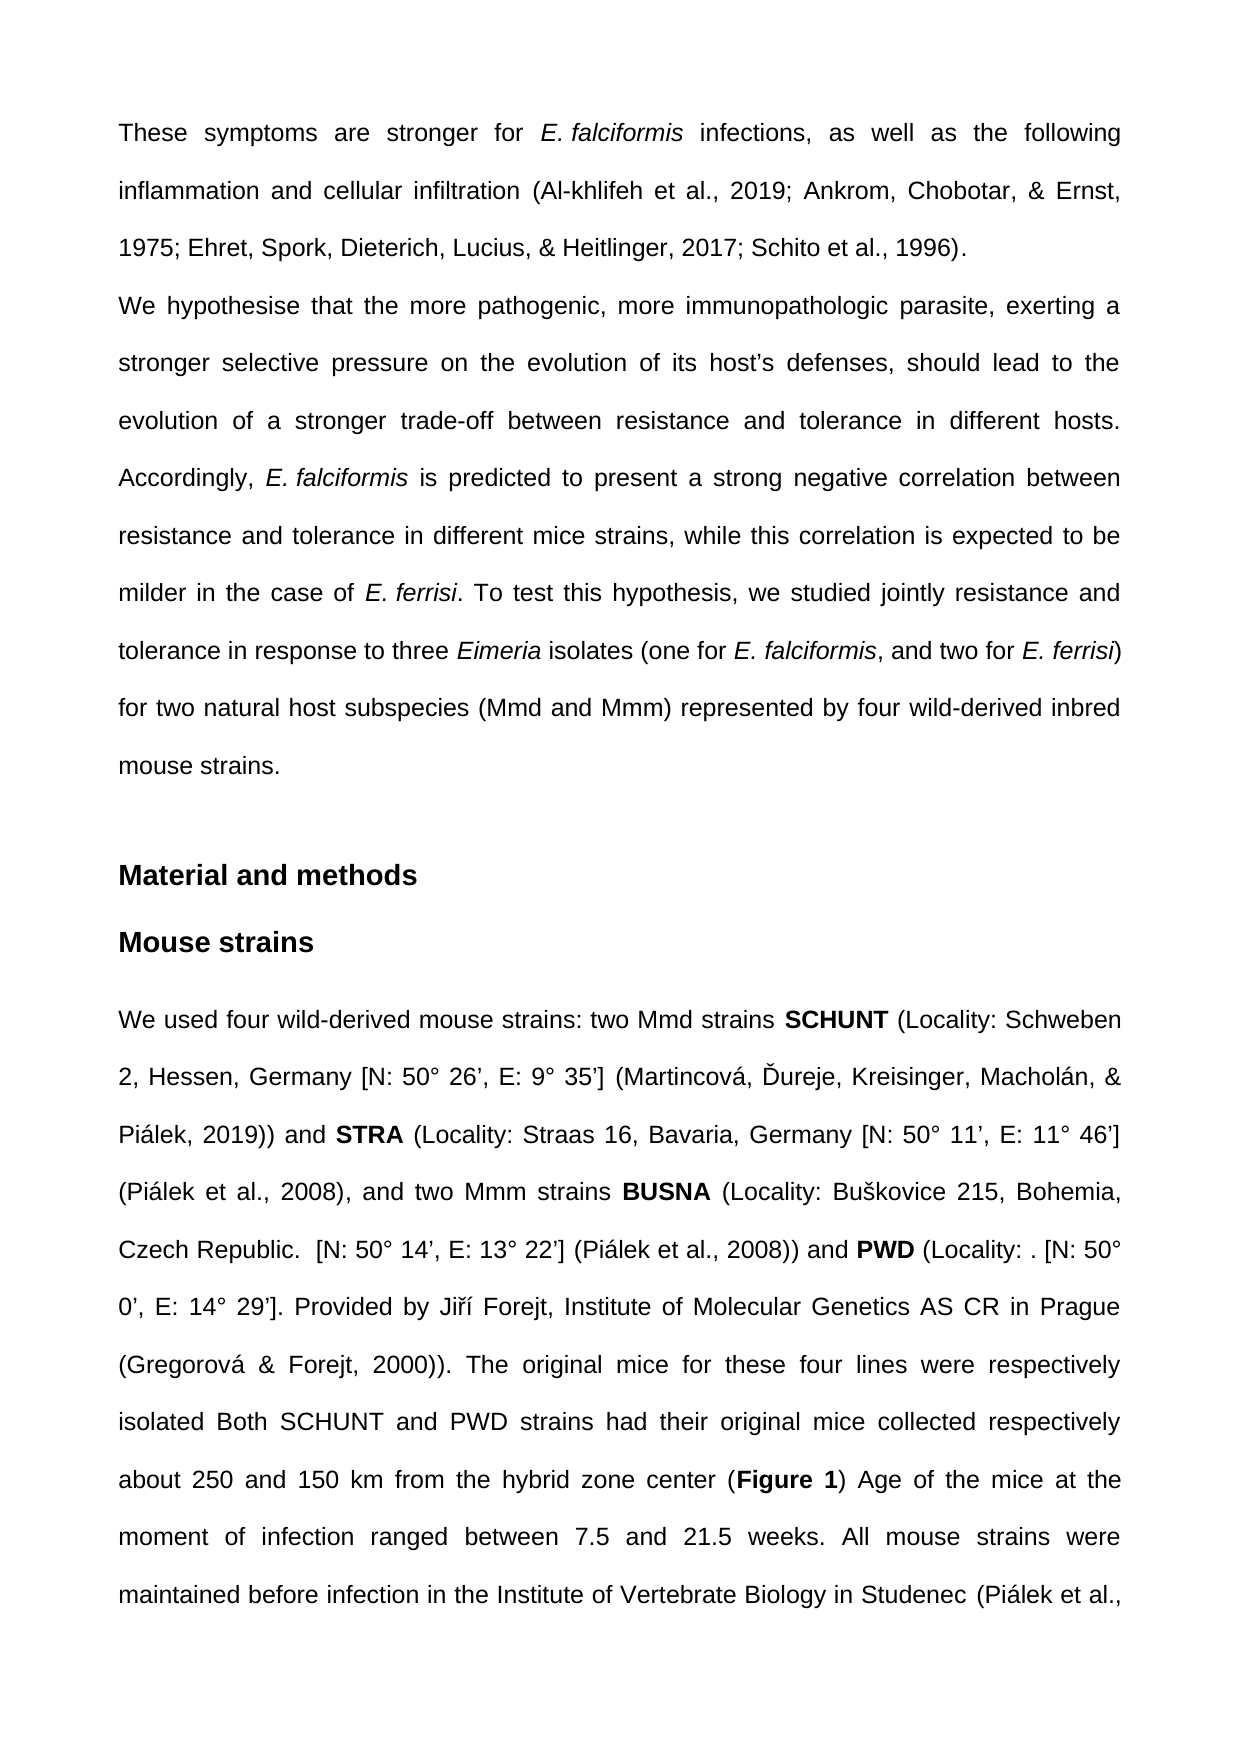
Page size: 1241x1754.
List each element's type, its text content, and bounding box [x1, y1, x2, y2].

subtitle Material and methods [118, 858, 1122, 892]
text We hypothesise that the more pathogenic, more immunopathologic parasite, exerting a stronger selective pressure on the evolution of its host’s defenses, should lead to the evolution of a stronger trade-off between resistance and tolerance in different hosts. Accordingly, E. falciformis is predicted to present a strong negative correlation between resistance and tolerance in different mice strains, while this correlation is expected to be milder in the case of E. ferrisi. To test this hypothesis, we studied jointly resistance and tolerance in response to three Eimeria isolates (one for E. falciformis, and two for E. ferrisi) for two natural host subspecies (Mmd and Mmm) represented by four wild-derived inbred mouse strains. [118, 291, 1122, 779]
subtitle Mouse strains [118, 925, 1122, 958]
text These symptoms are stronger for E. falciformis infections, as well as the following inflammation and cellular infiltration (Al-khlifeh et al., 2019; Ankrom, Chobotar, & Ernst, 1975; Ehret, Spork, Dieterich, Lucius, & Heitlinger, 2017; Schito et al., 1996). [118, 118, 1122, 262]
text We used four wild-derived mouse strains: two Mmd strains SCHUNT (Locality: Schweben 2, Hessen, Germany [N: 50° 26’, E: 9° 35’] (Martincová, Ďureje, Kreisinger, Macholán, & Piálek, 2019)) and STRA (Locality: Straas 16, Bavaria, Germany [N: 50° 11’, E: 11° 46’] (Piálek et al., 2008), and two Mmm strains BUSNA (Locality: Buškovice 215, Bohemia, Czech Republic. [N: 50° 14’, E: 13° 22’] (Piálek et al., 2008)) and PWD (Locality: . [N: 50° 0’, E: 14° 29’]. Provided by Jiří Forejt, Institute of Molecular Genetics AS CR in Prague (Gregorová & Forejt, 2000)). The original mice for these four lines were respectively isolated Both SCHUNT and PWD strains had their original mice collected respectively about 250 and 150 km from the hybrid zone center (Figure 1) Age of the mice at the moment of infection ranged between 7.5 and 21.5 weeks. All mouse strains were maintained before infection in the Institute of Vertebrate Biology in Studenec (Piálek et al., [118, 1004, 1122, 1608]
